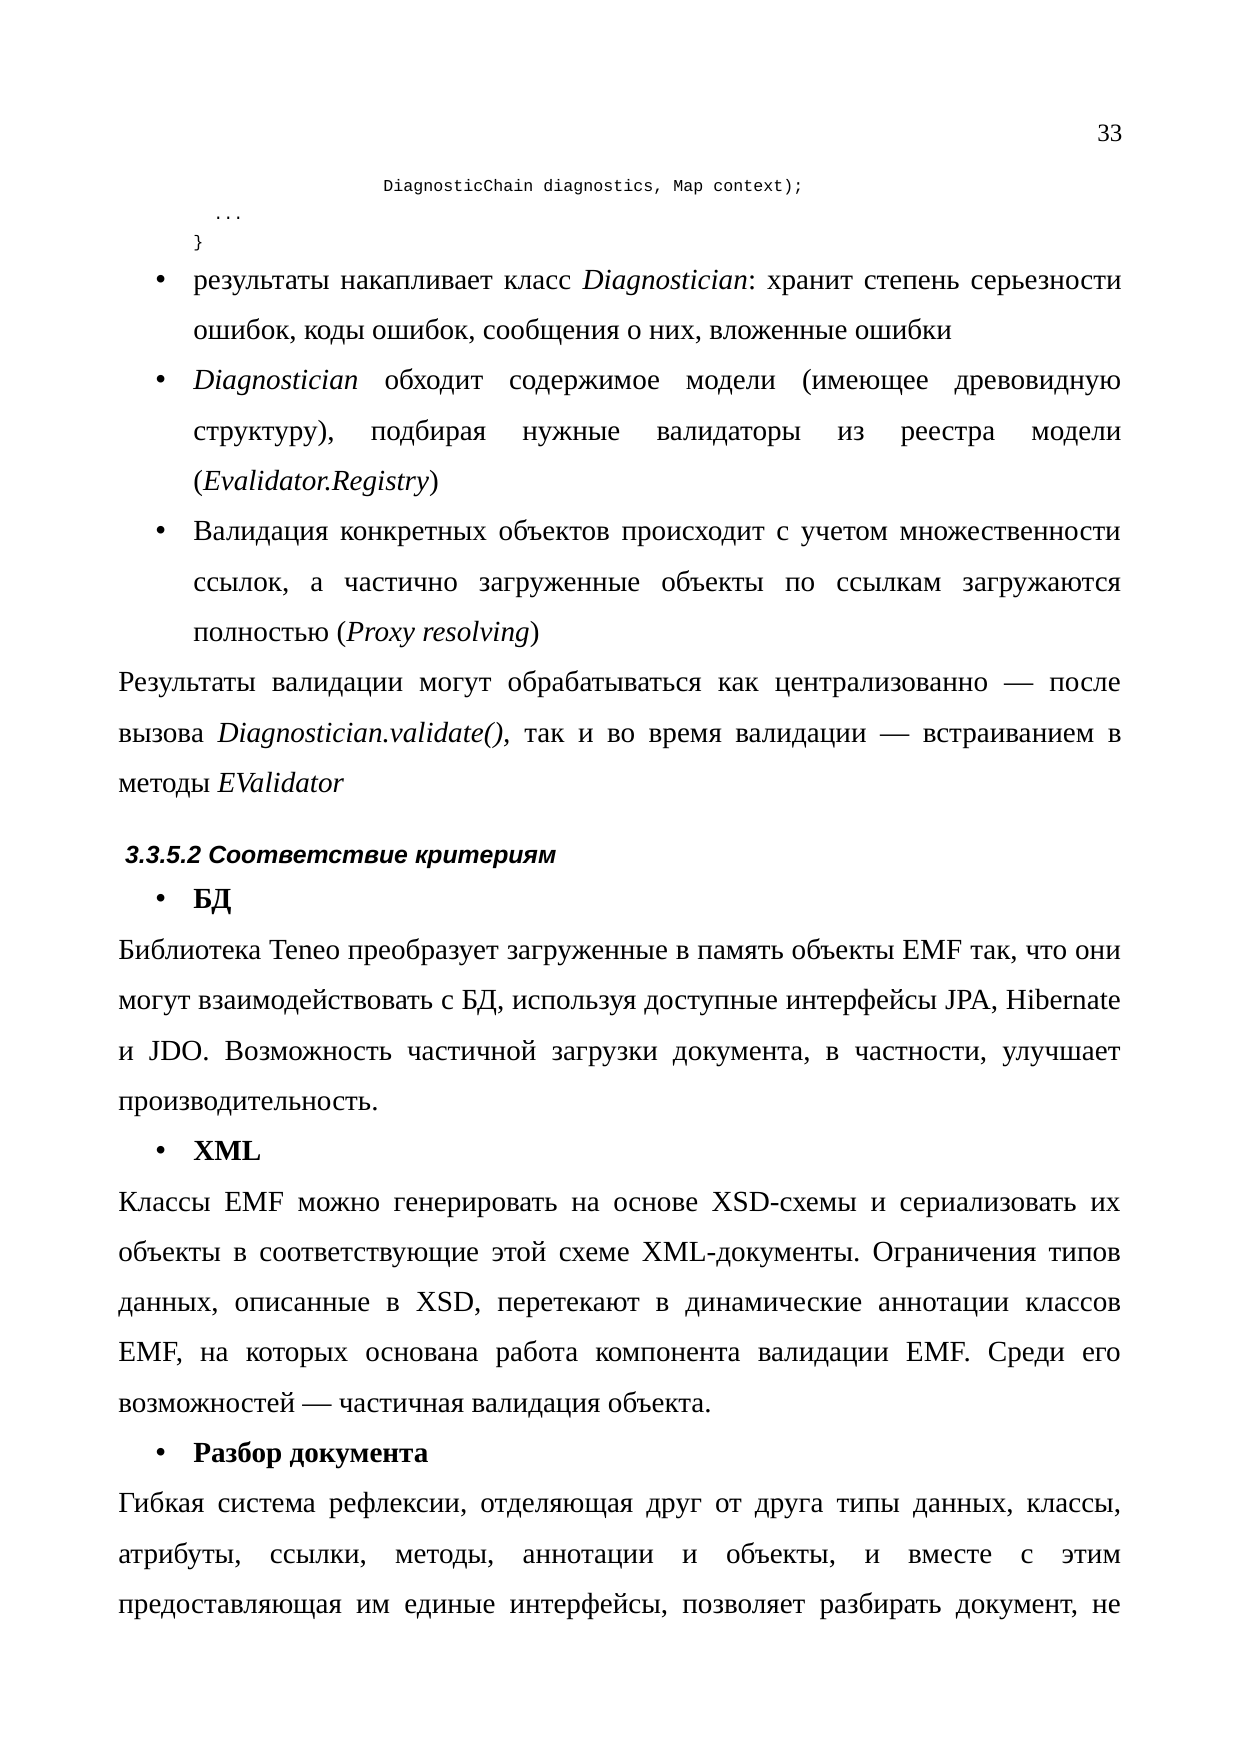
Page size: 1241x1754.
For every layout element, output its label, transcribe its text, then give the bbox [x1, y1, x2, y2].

list DiagnosticChain diagnostics, Map context); [156, 177, 1122, 196]
list результаты накапливает класс Diagnostician: хранит степень серьезности ошибок, коды ошибок, сообщения о них, вложенные ошибки [156, 262, 1122, 346]
subtitle Соответствие критериям [118, 841, 1122, 869]
list Классы EMF можно генерировать на основе XSD-схемы и сериализовать их объекты в соответствующие этой схеме XML-документы. Ограничения типов данных, описанные в XSD, перетекают в динамические аннотации классов EMF, на которых основана работа компонента валидации EMF. Среди его возможностей — частичная валидация объекта. [81, 1184, 1122, 1418]
list Валидация конкретных объектов происходит с учетом множественности ссылок, а частично загруженные объекты по ссылкам загружаются полностью (Proxy resolving) [156, 513, 1122, 648]
list Результаты валидации могут обрабатываться как централизованно — после вызова Diagnostician.validate(), так и во время валидации — встраиванием в методы EValidator [81, 664, 1122, 799]
list Diagnostician обходит содержимое модели (имеющее древовидную структуру), подбирая нужные валидаторы из реестра модели (Evalidator.Registry) [156, 362, 1122, 497]
list XML [156, 1133, 1122, 1167]
list Гибкая система рефлексии, отделяющая друг от друга типы данных, классы, атрибуты, ссылки, методы, аннотации и объекты, и вместе с этим предоставляющая им единые интерфейсы, позволяет разбирать документ, не [81, 1486, 1122, 1620]
list ... [156, 205, 1122, 224]
list БД [156, 882, 1122, 915]
list Библиотека Teneo преобразует загруженные в память объекты EMF так, что они могут взаимодействовать с БД, используя доступные интерфейсы JPA, Hibernate и JDO. Возможность частичной загрузки документа, в частности, улучшает производительность. [81, 932, 1122, 1116]
list Разбор документа [156, 1435, 1122, 1469]
list } [156, 233, 1122, 252]
